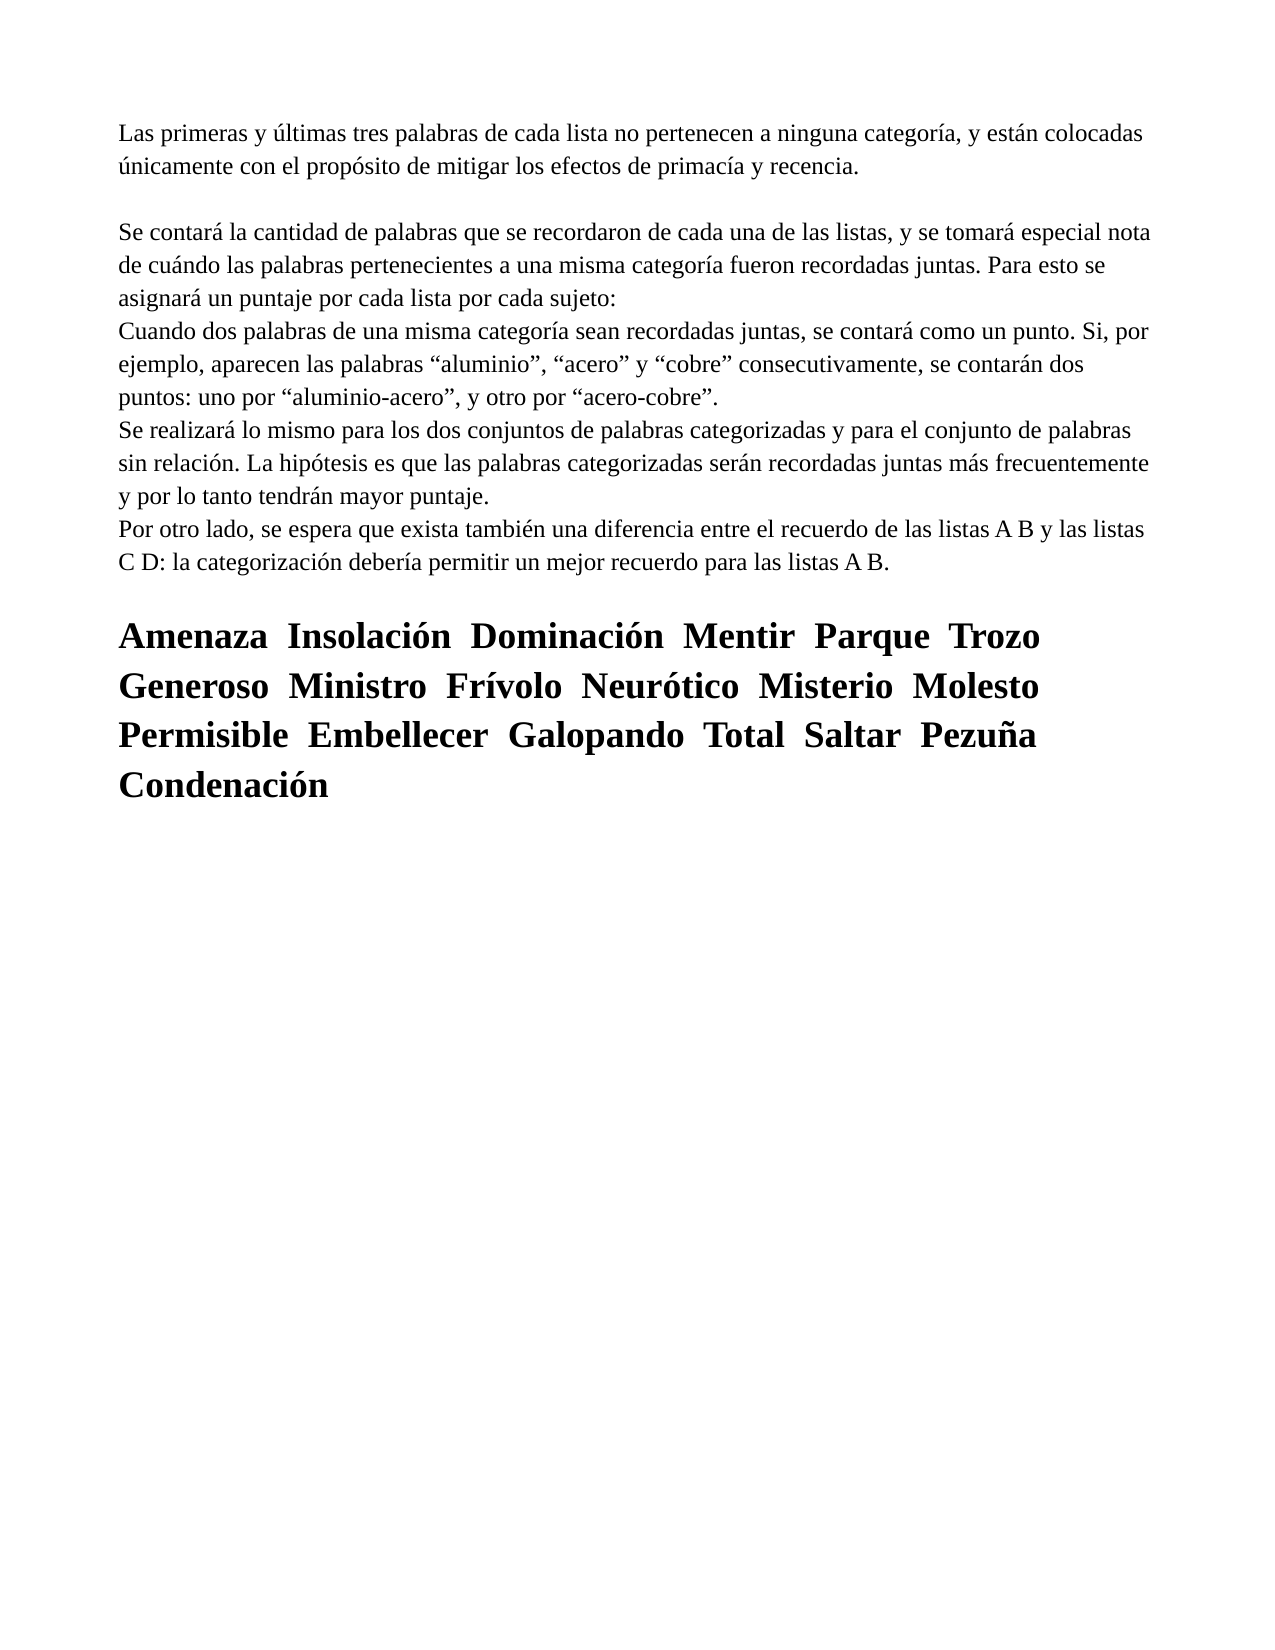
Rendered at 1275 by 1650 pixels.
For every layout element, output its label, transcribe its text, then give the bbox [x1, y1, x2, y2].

text Se contará la cantidad de palabras que se recordaron de cada una de las listas, y se tomará especial nota de cuándo las palabras pertenecientes a una misma categoría fueron recordadas juntas. Para esto se asignará un puntaje por cada lista por cada sujeto: [118, 217, 1157, 312]
text Se realizará lo mismo para los dos conjuntos de palabras categorizadas y para el conjunto de palabras sin relación. La hipótesis es que las palabras categorizadas serán recordadas juntas más frecuentemente y por lo tanto tendrán mayor puntaje. [118, 415, 1157, 510]
text Amenaza Insolación Dominación Mentir Parque Trozo Generoso Ministro Frívolo Neurótico Misterio Molesto Permisible Embellecer Galopando Total Saltar Pezuña Condenación [118, 613, 1157, 805]
text Cuando dos palabras de una misma categoría sean recordadas juntas, se contará como un punto. Si, por ejemplo, aparecen las palabras “aluminio”, “acero” y “cobre” consecutivamente, se contarán dos puntos: uno por “aluminio-acero”, y otro por “acero-cobre”. [118, 316, 1157, 411]
text Por otro lado, se espera que exista también una diferencia entre el recuerdo de las listas A B y las listas C D: la categorización debería permitir un mejor recuerdo para las listas A B. [118, 514, 1157, 576]
text Las primeras y últimas tres palabras de cada lista no pertenecen a ninguna categoría, y están colocadas únicamente con el propósito de mitigar los efectos de primacía y recencia. [118, 118, 1157, 180]
